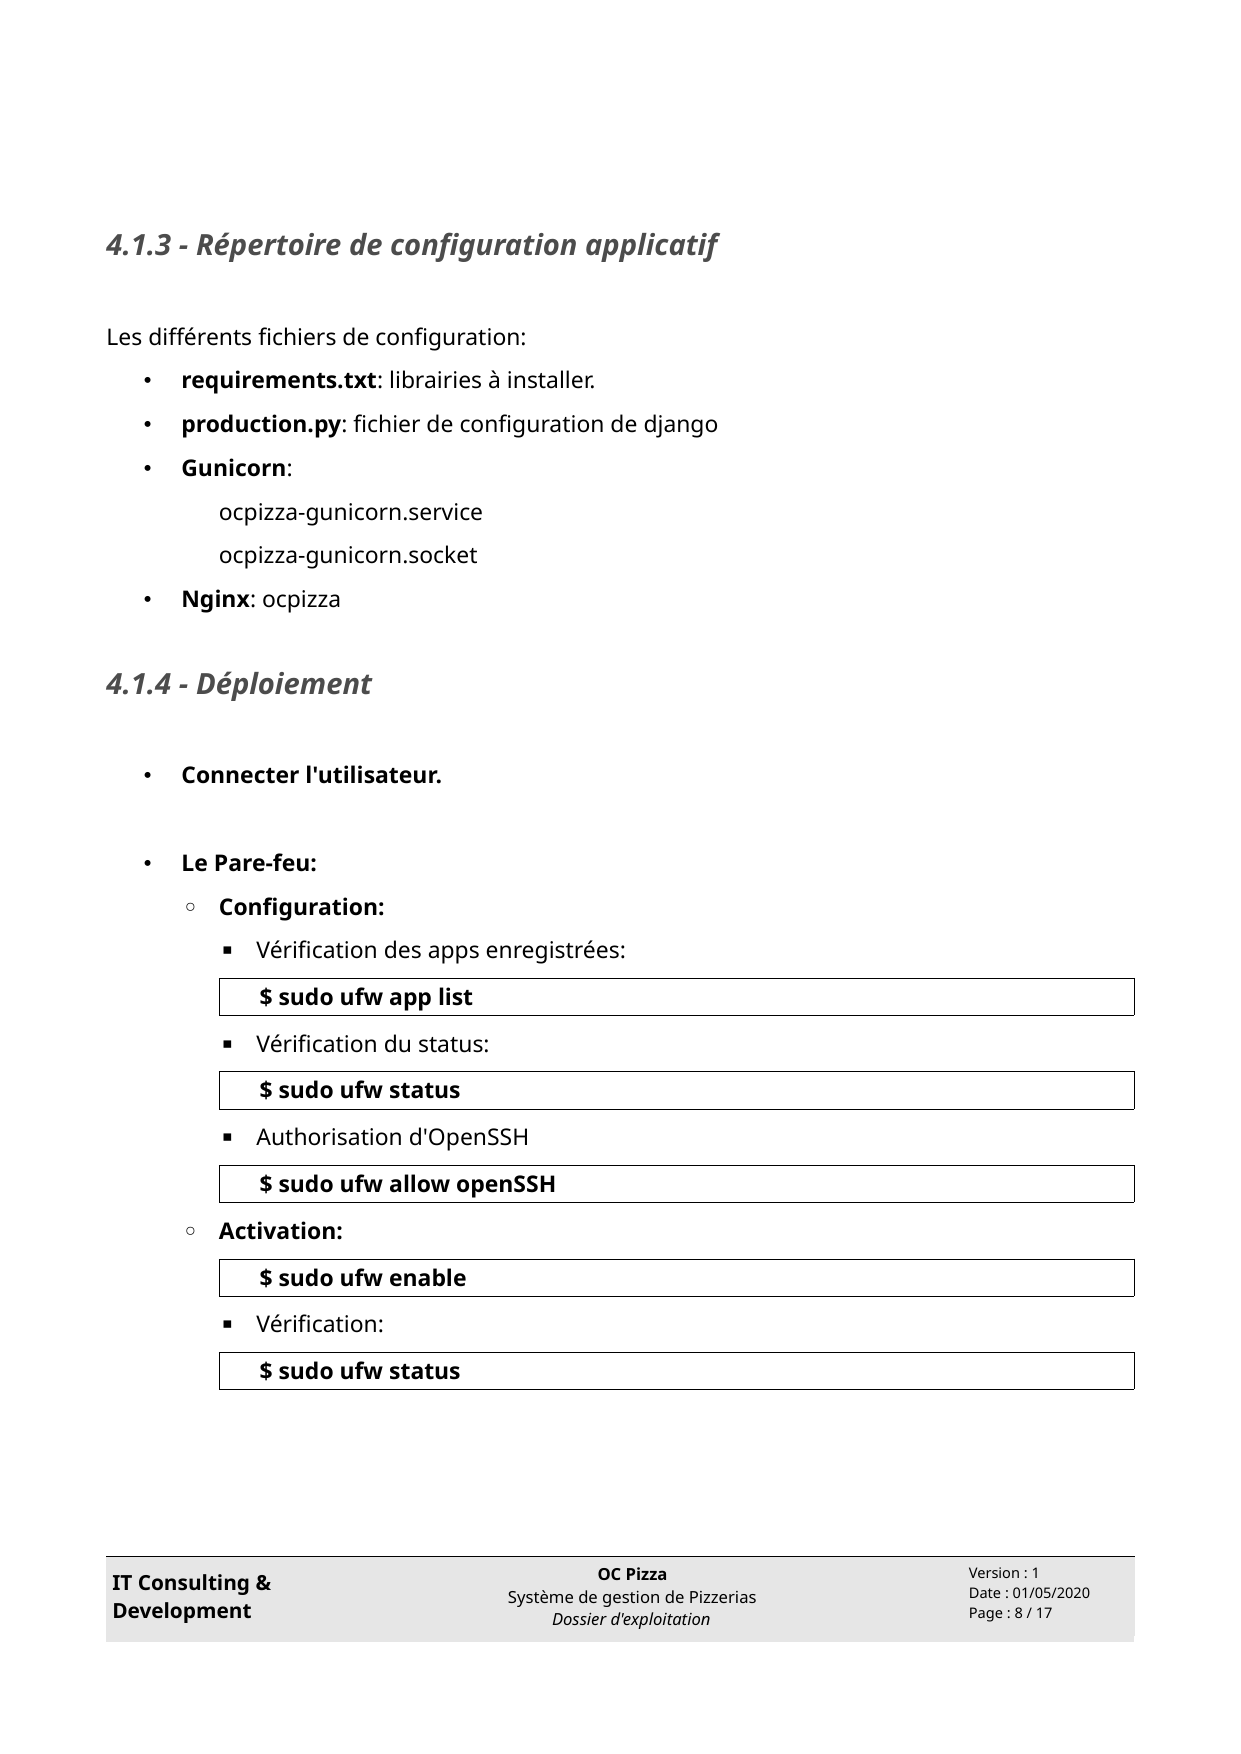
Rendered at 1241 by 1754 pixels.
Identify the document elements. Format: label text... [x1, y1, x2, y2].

list production.py: fichier de configuration de django [144, 408, 1134, 439]
list Configuration: [181, 890, 1134, 922]
text Les différents fichiers de configuration: [106, 320, 1134, 352]
list $ sudo ufw status [220, 1072, 1134, 1109]
list $ sudo ufw status [220, 1353, 1134, 1389]
list Activation: [181, 1215, 1134, 1246]
list Vérification du status: [219, 1028, 1134, 1059]
list ocpizza-gunicorn.service [181, 495, 1134, 527]
list Vérification: [219, 1308, 1134, 1339]
list Vérification des apps enregistrées: [219, 934, 1134, 965]
list $ sudo ufw allow openSSH [220, 1166, 1134, 1202]
list $ sudo ufw enable [220, 1260, 1134, 1296]
list Gunicorn: [144, 452, 1134, 483]
list Connecter l'utilisateur. [144, 759, 1134, 790]
subtitle Déploiement [106, 663, 1134, 703]
subtitle Répertoire de configuration applicatif [106, 224, 1134, 264]
list Le Pare-feu: [144, 847, 1134, 878]
list Nginx: ocpizza [144, 583, 1134, 614]
list requirements.txt: librairies à installer. [144, 364, 1134, 395]
list Authorisation d'OpenSSH [219, 1121, 1134, 1152]
list $ sudo ufw app list [220, 979, 1134, 1015]
list ocpizza-gunicorn.socket [181, 539, 1134, 570]
